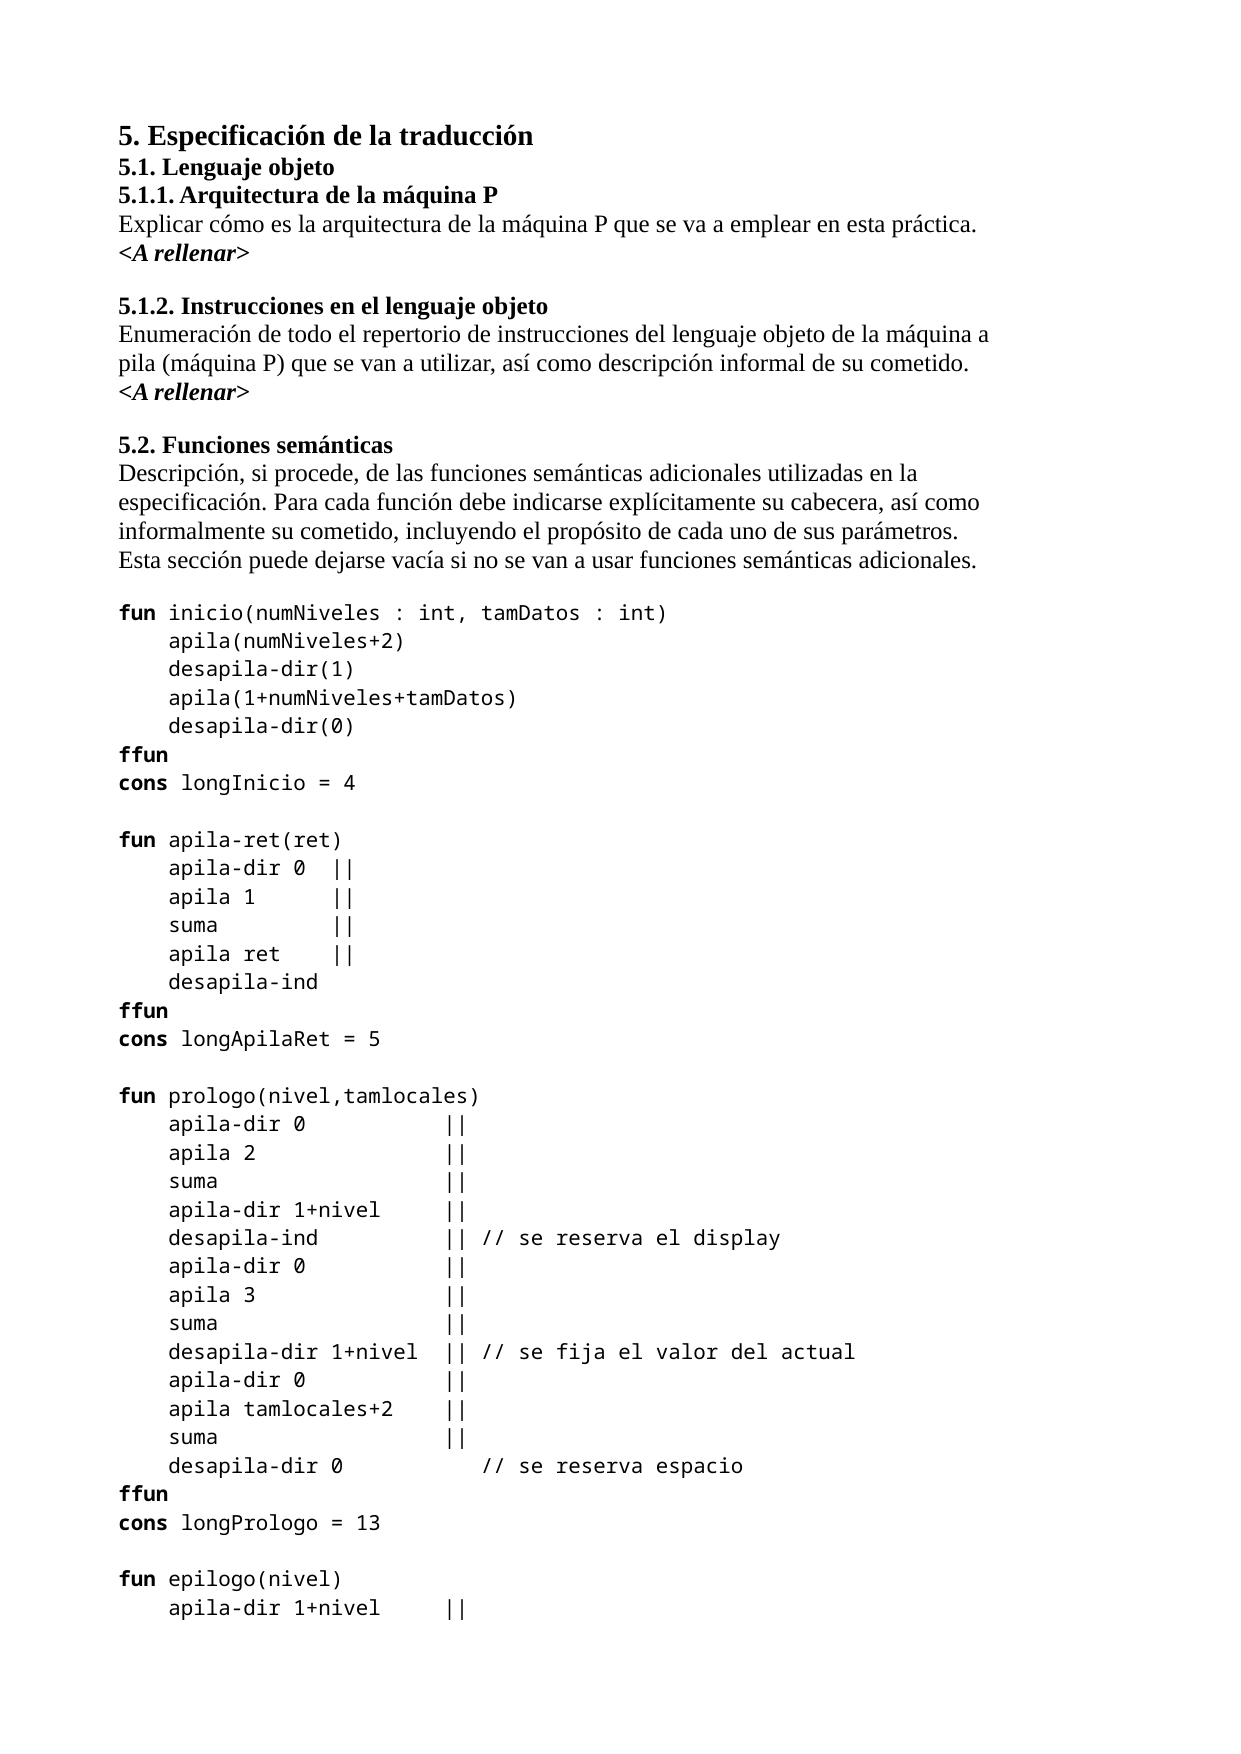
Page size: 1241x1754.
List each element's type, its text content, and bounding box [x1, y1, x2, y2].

text apila-dir 0 || [118, 1252, 1122, 1280]
text apila ret || [118, 939, 1122, 967]
text <A rellenar> [118, 377, 1122, 406]
text Explicar cómo es la arquitectura de la máquina P que se va a emplear en esta práctica. [118, 209, 1122, 238]
text apila-dir 0 || [118, 1109, 1122, 1138]
text cons longApilaRet = 5 [118, 1024, 1122, 1053]
text apila 3 || [118, 1280, 1122, 1308]
text desapila-ind [118, 967, 1122, 996]
text fun inicio(numNiveles : int, tamDatos : int) [118, 598, 1122, 626]
text 5.1.1. Arquitectura de la máquina P [118, 180, 1122, 209]
text 5.1. Lenguaje objeto [118, 152, 1122, 180]
text suma || [118, 1422, 1122, 1451]
text apila(1+numNiveles+tamDatos) [118, 683, 1122, 711]
text Descripción, si procede, de las funciones semánticas adicionales utilizadas en la [118, 458, 1122, 487]
text desapila-dir(1) [118, 654, 1122, 683]
text desapila-dir 0 // se reserva espacio [118, 1451, 1122, 1479]
text Esta sección puede dejarse vacía si no se van a usar funciones semánticas adicionales. [118, 545, 1122, 573]
text desapila-dir 1+nivel || // se fija el valor del actual [118, 1337, 1122, 1365]
text apila-dir 0 || [118, 853, 1122, 882]
text informalmente su cometido, incluyendo el propósito de cada uno de sus parámetros. [118, 516, 1122, 545]
text cons longPrologo = 13 [118, 1508, 1122, 1536]
text suma || [118, 1166, 1122, 1195]
text 5. Especificación de la traducción [118, 118, 1122, 152]
text pila (máquina P) que se van a utilizar, así como descripción informal de su cometido. [118, 348, 1122, 377]
text <A rellenar> [118, 238, 1122, 267]
text apila 1 || [118, 882, 1122, 910]
text apila-dir 0 || [118, 1365, 1122, 1394]
text especificación. Para cada función debe indicarse explícitamente su cabecera, así como [118, 487, 1122, 516]
text fun epilogo(nivel) [118, 1564, 1122, 1593]
text apila 2 || [118, 1138, 1122, 1166]
text cons longInicio = 4 [118, 768, 1122, 797]
text fun prologo(nivel,tamlocales) [118, 1081, 1122, 1109]
text apila(numNiveles+2) [118, 626, 1122, 654]
text ffun [118, 1479, 1122, 1508]
text ffun [118, 996, 1122, 1024]
text desapila-dir(0) [118, 711, 1122, 740]
text apila tamlocales+2 || [118, 1394, 1122, 1422]
text apila-dir 1+nivel || [118, 1195, 1122, 1223]
text Enumeración de todo el repertorio de instrucciones del lenguaje objeto de la máquina a [118, 319, 1122, 348]
text ffun [118, 740, 1122, 768]
text desapila-ind || // se reserva el display [118, 1223, 1122, 1252]
text suma || [118, 910, 1122, 939]
text suma || [118, 1308, 1122, 1337]
text fun apila-ret(ret) [118, 825, 1122, 853]
text 5.1.2. Instrucciones en el lenguaje objeto [118, 291, 1122, 319]
text 5.2. Funciones semánticas [118, 430, 1122, 458]
text apila-dir 1+nivel || [118, 1593, 1122, 1621]
